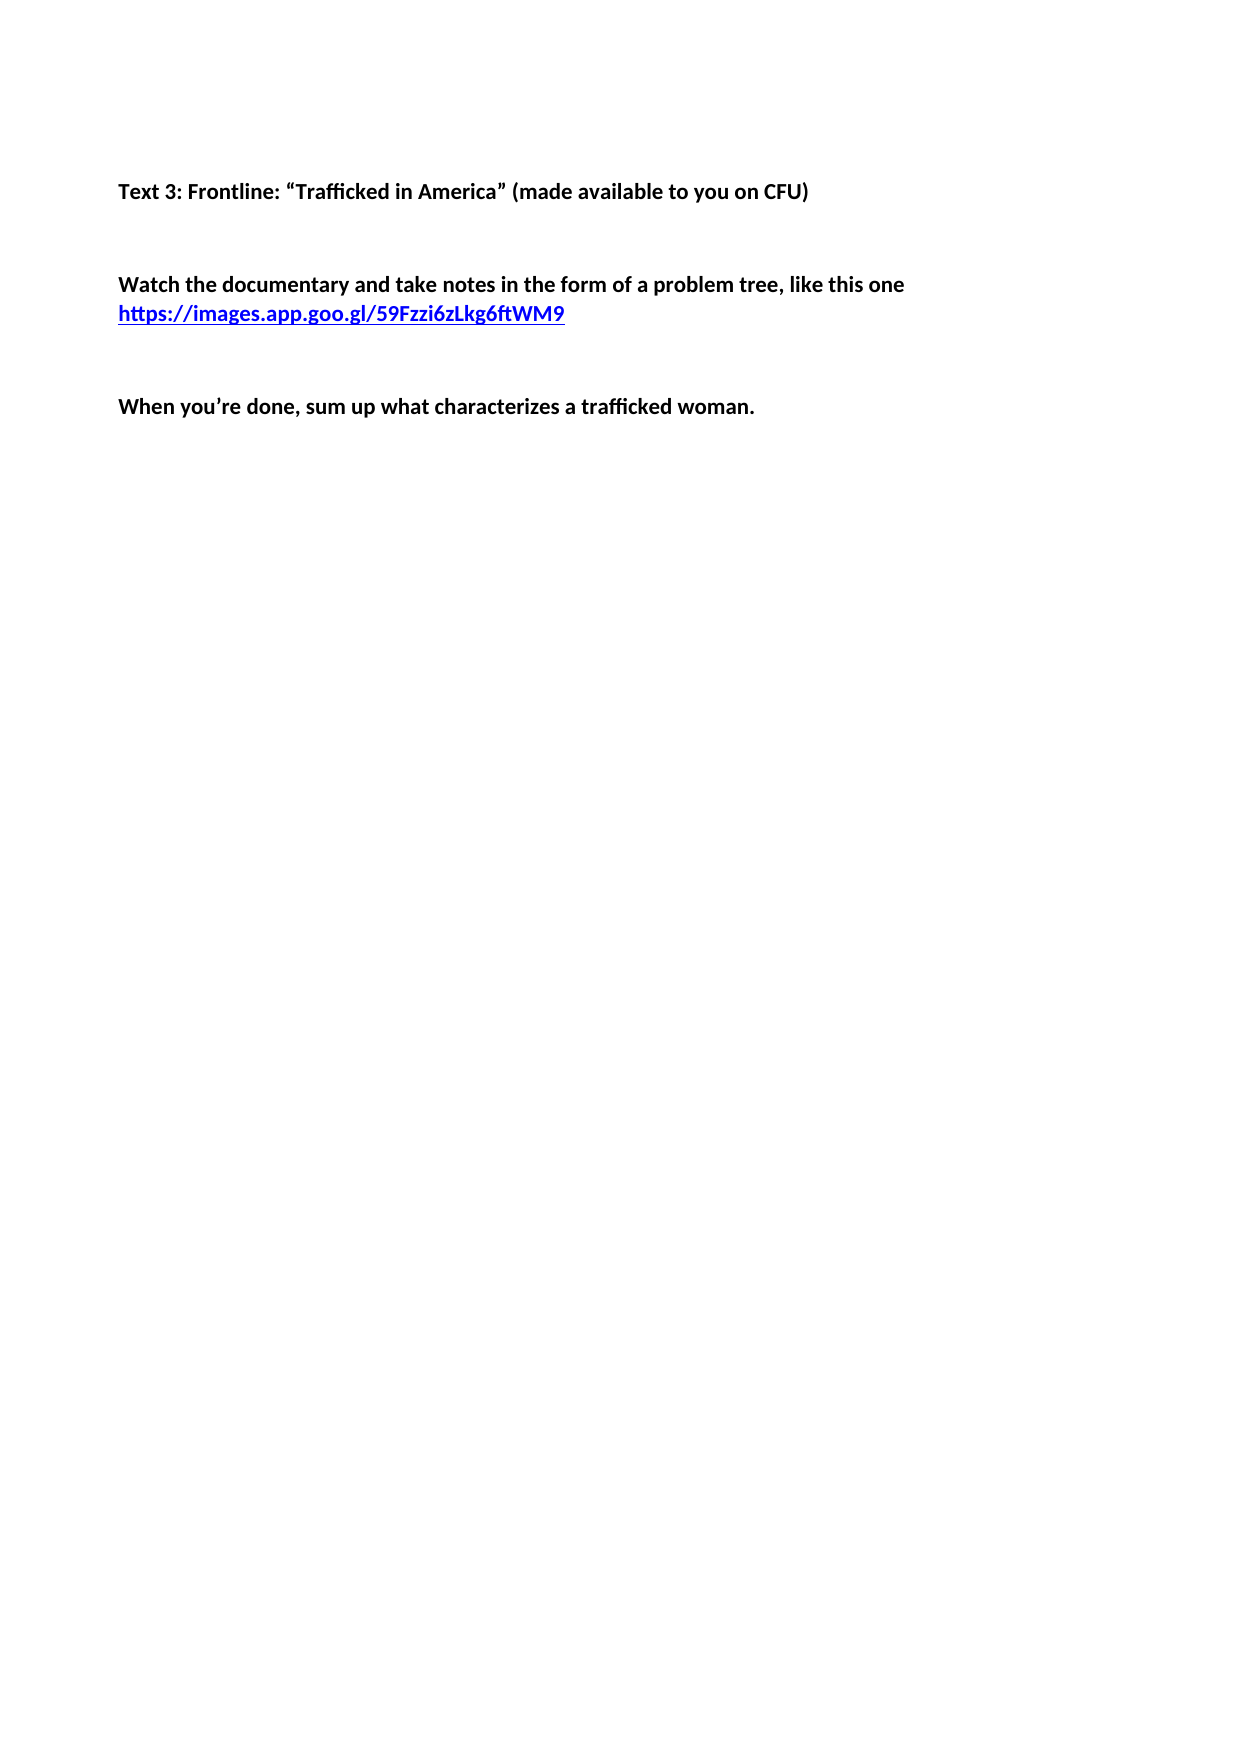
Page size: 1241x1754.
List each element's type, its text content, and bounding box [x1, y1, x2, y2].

text Text 3: Frontline: “Trafficked in America” (made available to you on CFU) [118, 177, 1122, 205]
text When you’re done, sum up what characterizes a trafficked woman. [118, 392, 1122, 420]
text Watch the documentary and take notes in the form of a problem tree, like this one https://images.app.goo.gl/59Fzzi6zLkg6ftWM9 [118, 270, 1122, 328]
